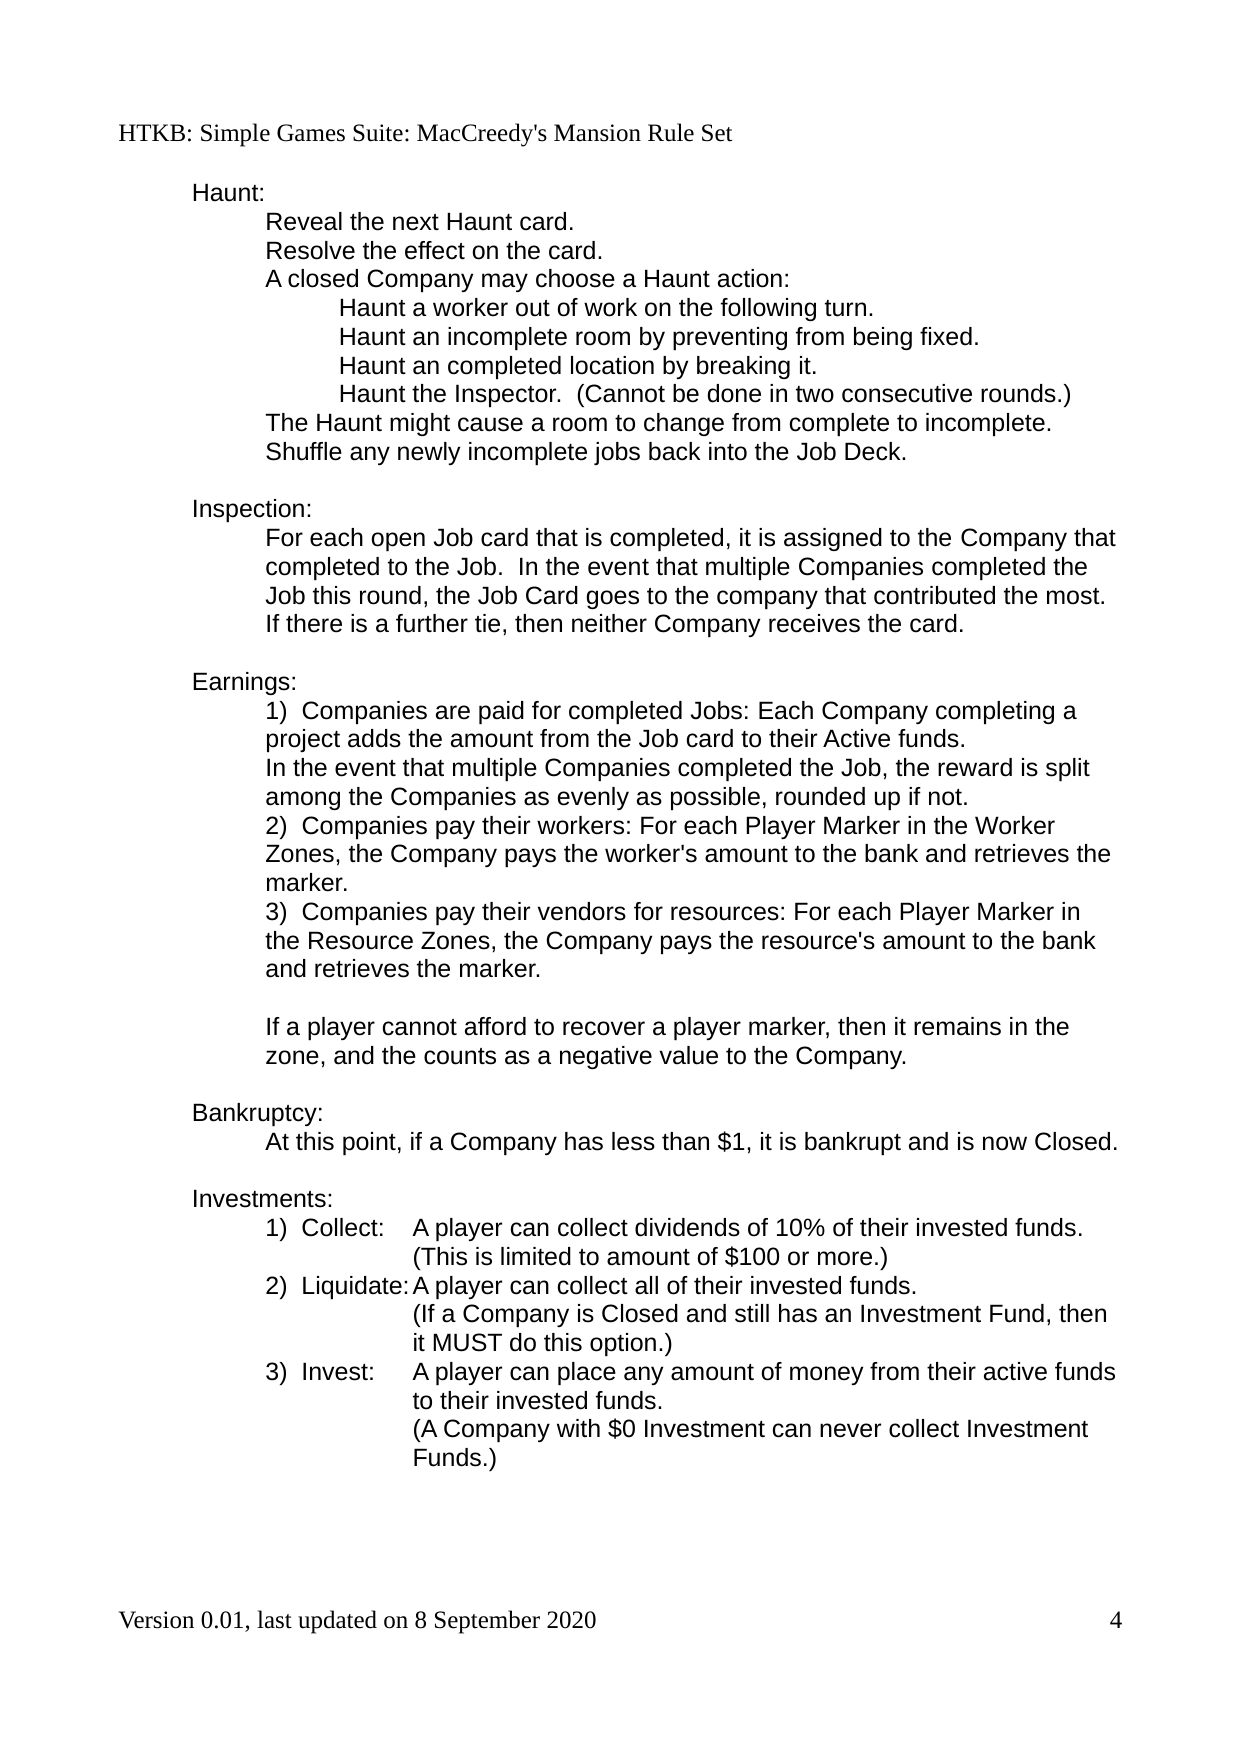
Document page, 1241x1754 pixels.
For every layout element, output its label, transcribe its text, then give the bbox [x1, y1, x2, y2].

text At this point, if a Company has less than $1, it is bankrupt and is now Closed. [118, 1127, 1122, 1184]
text Earnings: [118, 667, 1122, 696]
text Haunt the Inspector. (Cannot be done in two consecutive rounds.) [118, 379, 1122, 408]
text (This is limited to amount of $100 or more.) [118, 1242, 1122, 1271]
text Haunt an incomplete room by preventing from being fixed. [118, 322, 1122, 351]
text A closed Company may choose a Haunt action: Haunt a worker out of work on the following turn. [118, 264, 1122, 322]
text Haunt: Reveal the next Haunt card. [118, 178, 1122, 236]
text Haunt an completed location by breaking it. [118, 351, 1122, 379]
text Investments: [118, 1184, 1122, 1213]
text Shuffle any newly incomplete jobs back into the Job Deck. [118, 437, 1122, 466]
text Bankruptcy: [118, 1098, 1122, 1127]
text The Haunt might cause a room to change from complete to incomplete. [118, 408, 1122, 437]
text For each open Job card that is completed, it is assigned to the Company that completed to the Job. In the event that multiple Companies completed the Job this round, the Job Card goes to the company that contributed the most. If there is a further tie, then neither Company receives the card. [118, 523, 1122, 638]
text 3) Invest: A player can place any amount of money from their active funds to their invested funds. (A Company with $0 Investment can never collect Investment Funds.) [118, 1357, 1122, 1472]
text 1) Collect: A player can collect dividends of 10% of their invested funds. [118, 1213, 1122, 1242]
text (If a Company is Closed and still has an Investment Fund, then it MUST do this option.) [118, 1299, 1122, 1357]
text Resolve the effect on the card. [118, 236, 1122, 264]
text 2) Companies pay their workers: For each Player Marker in the Worker Zones, the Company pays the worker's amount to the bank and retrieves the marker. 3) Companies pay their vendors for resources: For each Player Marker in the Resource Zones, the Company pays the resource's amount to the bank and retrieves the marker. If a player cannot afford to recover a player marker, then it remains in the zone, and the counts as a negative value to the Company. [118, 811, 1122, 1069]
text Inspection: [118, 494, 1122, 523]
text 1) Companies are paid for completed Jobs: Each Company completing a project adds the amount from the Job card to their Active funds. In the event that multiple Companies completed the Job, the reward is split among the Companies as evenly as possible, rounded up if not. [118, 696, 1122, 811]
text 2) Liquidate: A player can collect all of their invested funds. [118, 1271, 1122, 1299]
